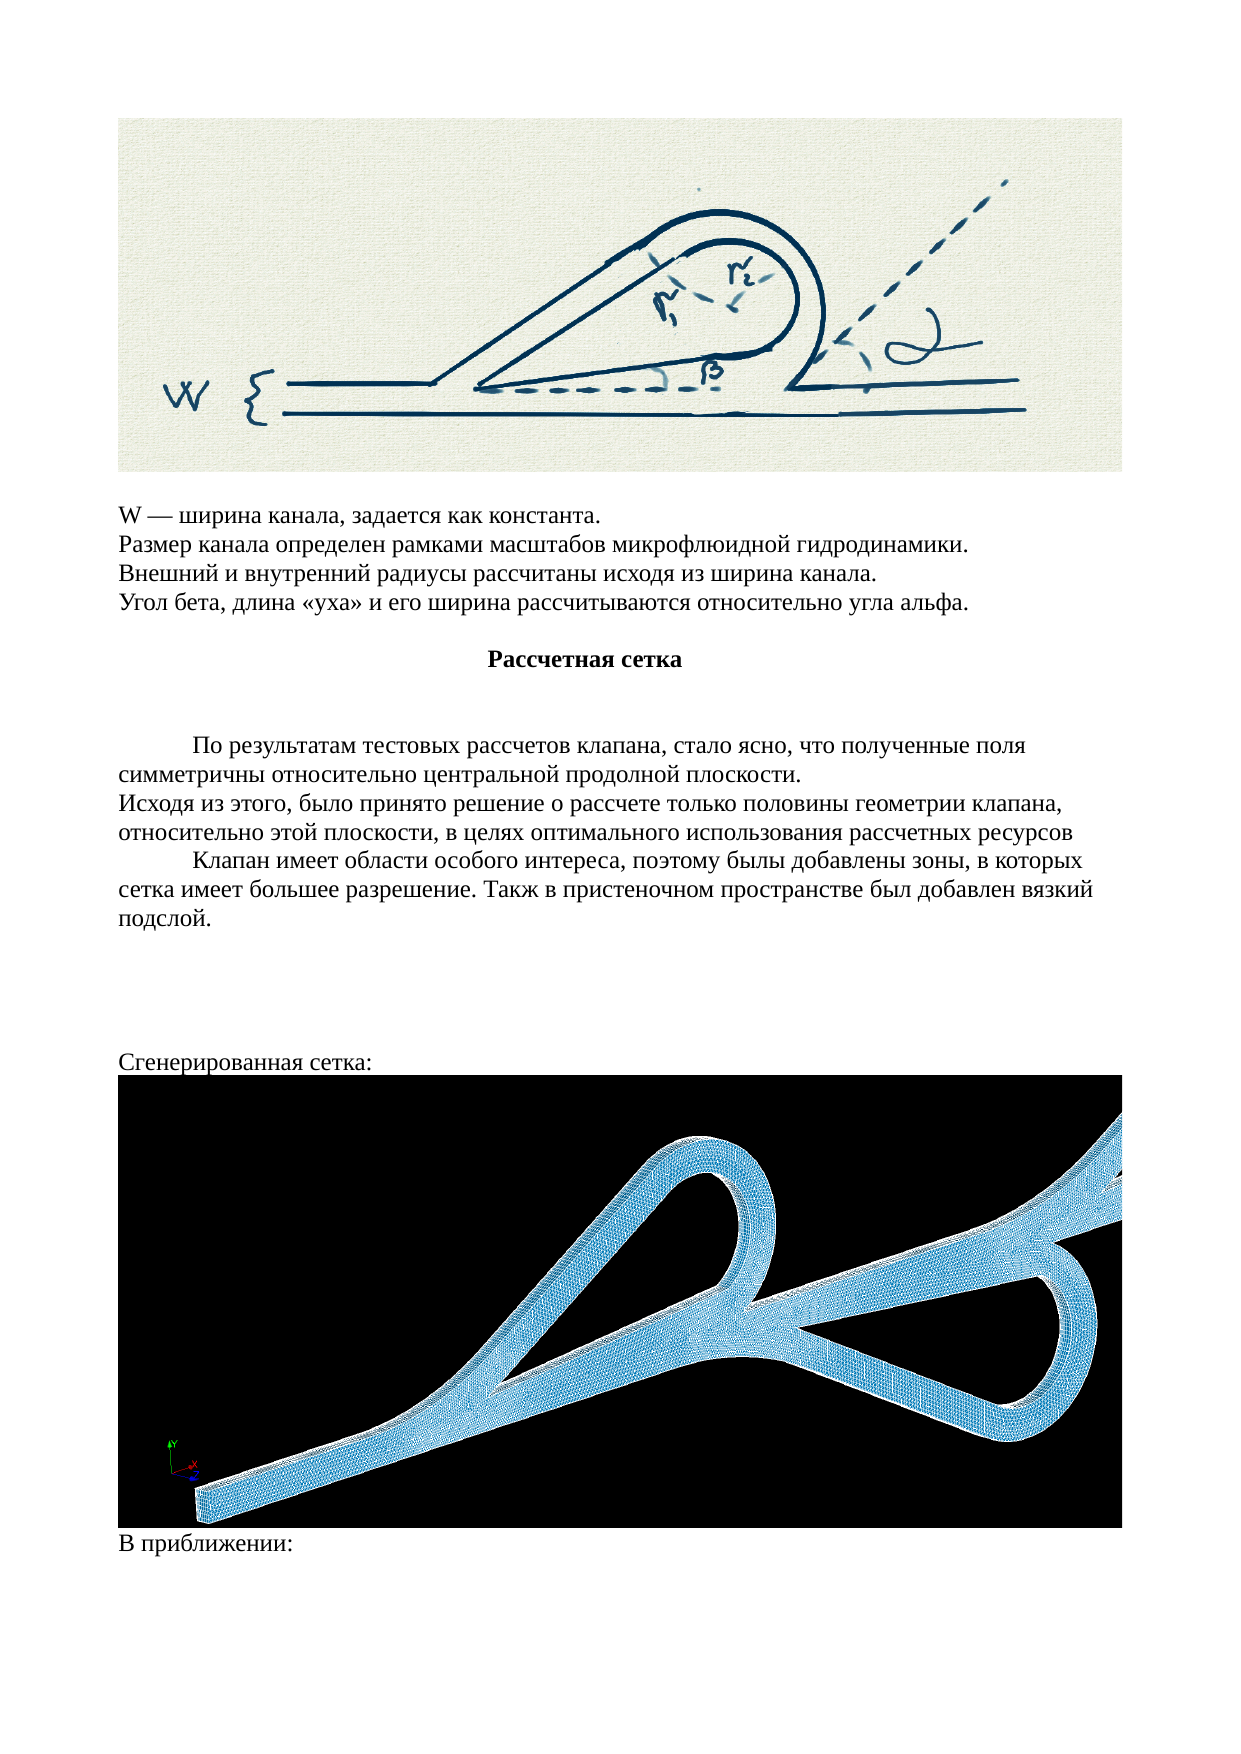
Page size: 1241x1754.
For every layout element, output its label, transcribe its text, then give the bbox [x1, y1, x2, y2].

text Внешний и внутренний радиусы рассчитаны исходя из ширина канала. Угол бета, длина «уха» и его ширина рассчитываются относительно угла альфа. [118, 558, 1122, 615]
picture [118, 118, 1123, 472]
text По результатам тестовых рассчетов клапана, стало ясно, что полученные поля симметричны относительно центральной продолной плоскости. Исходя из этого, было принято решение о рассчете только половины геометрии клапана, относительно этой плоскости, в целях оптимального использования рассчетных ресурсов Клапан имеет области особого интереса, поэтому былы добавлены зоны, в которых сетка имеет большее разрешение. Такж в пристеночном пространстве был добавлен вязкий подслой. [118, 730, 1122, 960]
text Рассчетная сетка [118, 644, 1122, 673]
text W — ширина канала, задается как константа. [118, 500, 1122, 529]
picture [118, 1075, 1123, 1528]
picture [1087, 1172, 1094, 1187]
picture [1042, 1209, 1058, 1219]
text Размер канала определен рамками масштабов микрофлюидной гидродинамики. [118, 529, 1122, 558]
picture [1111, 1135, 1123, 1149]
picture [1097, 1150, 1103, 1164]
picture [1087, 1164, 1093, 1173]
text В приближении: [118, 1528, 1122, 1557]
text Сгенерированная сетка: [118, 1047, 1122, 1075]
